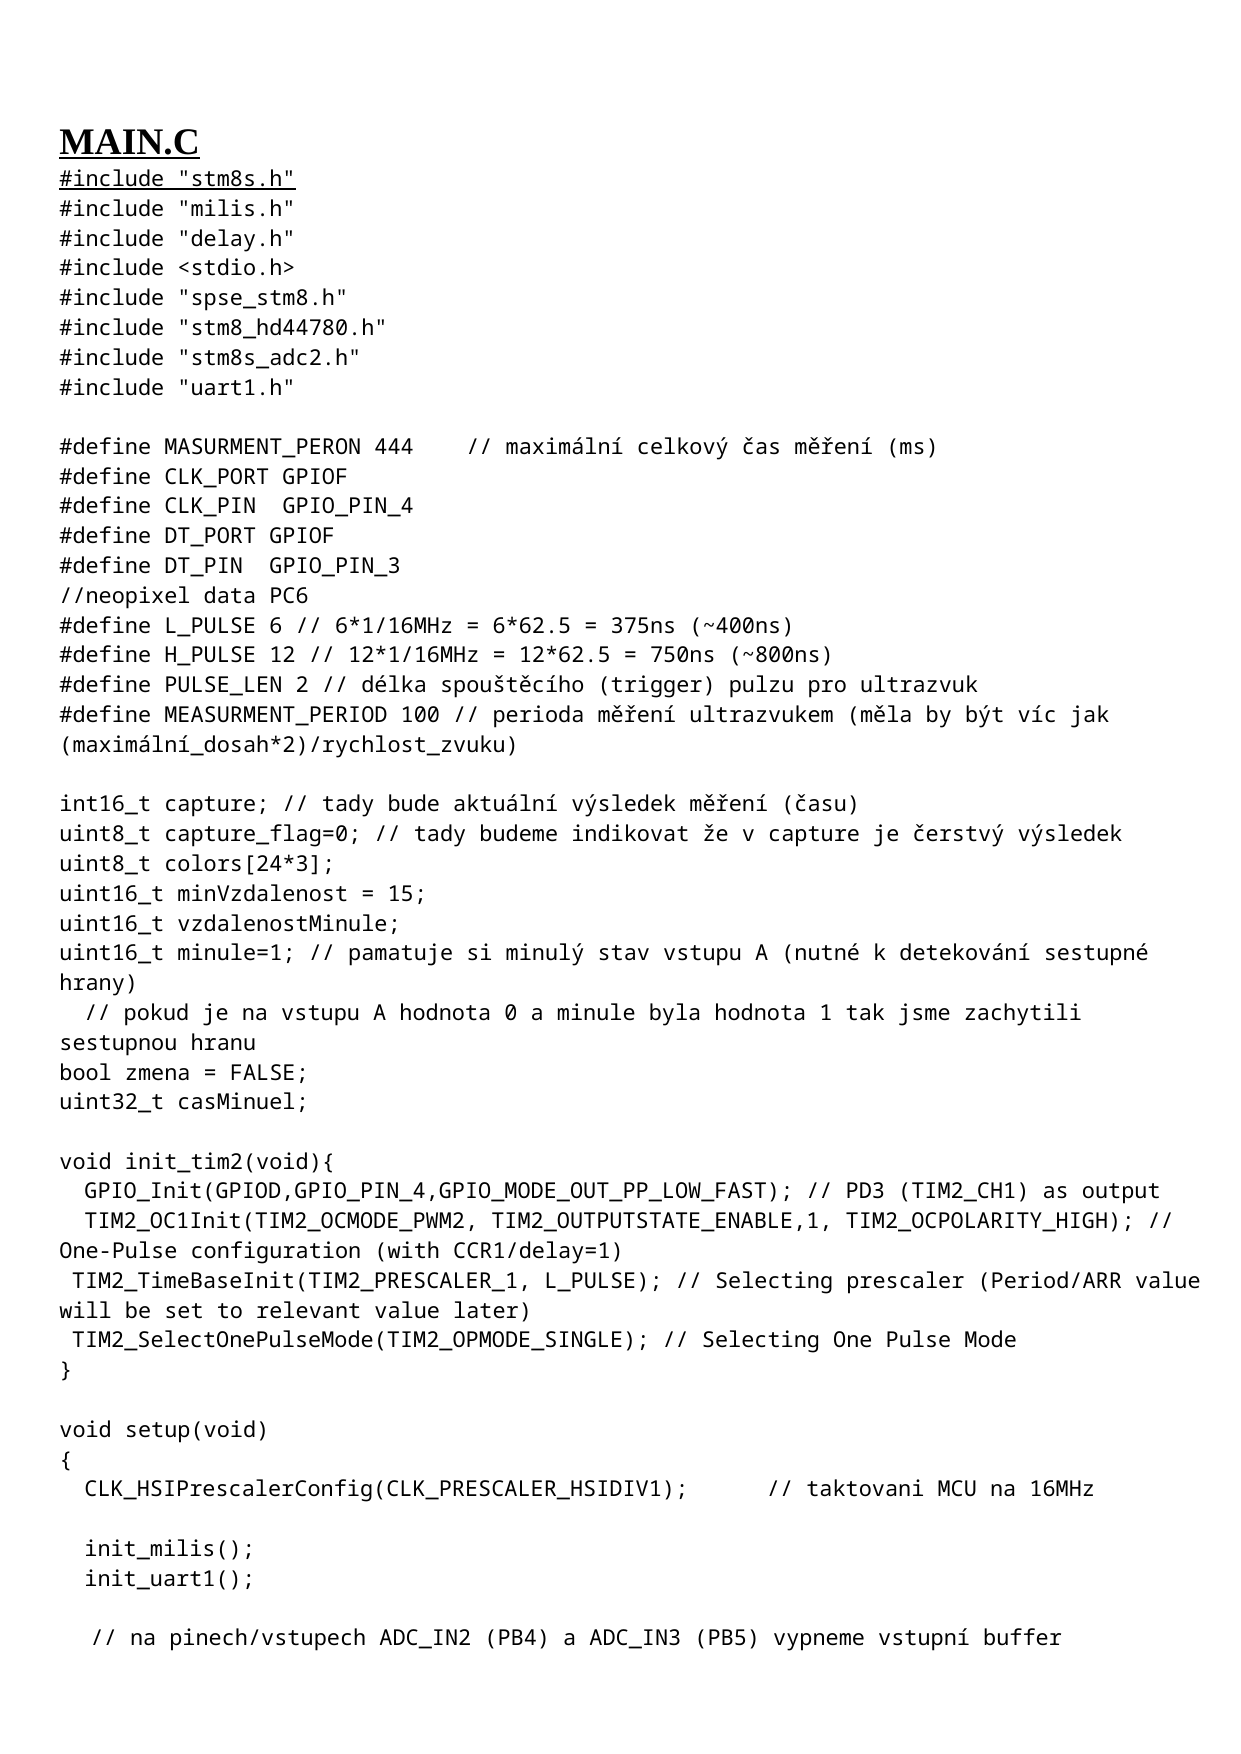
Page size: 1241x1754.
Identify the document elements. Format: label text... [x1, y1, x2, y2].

text //neopixel data PC6 [59, 580, 1211, 610]
text TIM2_SelectOnePulseMode(TIM2_OPMODE_SINGLE); // Selecting One Pulse Mode [59, 1324, 1211, 1354]
text { [59, 1443, 1211, 1473]
text #define MASURMENT_PERON 444 // maximální celkový čas měření (ms) [59, 431, 1211, 461]
text CLK_HSIPrescalerConfig(CLK_PRESCALER_HSIDIV1); // taktovani MCU na 16MHz [59, 1473, 1211, 1503]
text #include "stm8_hd44780.h" [59, 312, 1211, 342]
text void setup(void) [59, 1414, 1211, 1443]
text #define H_PULSE 12 // 12*1/16MHz = 12*62.5 = 750ns (~800ns) [59, 639, 1211, 669]
text // pokud je na vstupu A hodnota 0 a minule byla hodnota 1 tak jsme zachytili sestupnou hranu [59, 997, 1211, 1056]
text // na pinech/vstupech ADC_IN2 (PB4) a ADC_IN3 (PB5) vypneme vstupní buffer [59, 1622, 1211, 1652]
text uint8_t capture_flag=0; // tady budeme indikovat že v capture je čerstvý výsledek [59, 818, 1211, 848]
text bool zmena = FALSE; [59, 1056, 1211, 1086]
text init_uart1(); [59, 1563, 1211, 1592]
text #define PULSE_LEN 2 // délka spouštěcího (trigger) pulzu pro ultrazvuk [59, 669, 1211, 699]
text #define DT_PIN GPIO_PIN_3 [59, 550, 1211, 580]
text uint16_t vzdalenostMinule; [59, 907, 1211, 937]
text #define CLK_PORT GPIOF [59, 461, 1211, 491]
text #define CLK_PIN GPIO_PIN_4 [59, 491, 1211, 520]
text void init_tim2(void){ [59, 1146, 1211, 1176]
text int16_t capture; // tady bude aktuální výsledek měření (času) [59, 788, 1211, 818]
text uint16_t minule=1; // pamatuje si minulý stav vstupu A (nutné k detekování sestupné hrany) [59, 937, 1211, 997]
text #include "uart1.h" [59, 371, 1211, 401]
text uint32_t casMinuel; [59, 1086, 1211, 1116]
text #include "stm8s_adc2.h" [59, 342, 1211, 371]
text GPIO_Init(GPIOD,GPIO_PIN_4,GPIO_MODE_OUT_PP_LOW_FAST); // PD3 (TIM2_CH1) as output [59, 1176, 1211, 1205]
text #include "spse_stm8.h" [59, 282, 1211, 312]
text #include "stm8s.h" [59, 163, 1211, 193]
text TIM2_OC1Init(TIM2_OCMODE_PWM2, TIM2_OUTPUTSTATE_ENABLE,1, TIM2_OCPOLARITY_HIGH); // One-Pulse configuration (with CCR1/delay=1) [59, 1205, 1211, 1265]
text #include <stdio.h> [59, 252, 1211, 282]
text #define DT_PORT GPIOF [59, 520, 1211, 550]
text #include "milis.h" [59, 193, 1211, 222]
text #define L_PULSE 6 // 6*1/16MHz = 6*62.5 = 375ns (~400ns) [59, 610, 1211, 639]
text init_milis(); [59, 1533, 1211, 1563]
text TIM2_TimeBaseInit(TIM2_PRESCALER_1, L_PULSE); // Selecting prescaler (Period/ARR value will be set to relevant value later) [59, 1265, 1211, 1324]
text uint8_t colors[24*3]; [59, 848, 1211, 878]
text #include "delay.h" [59, 222, 1211, 252]
text MAIN.C [59, 120, 1211, 163]
text #define MEASURMENT_PERIOD 100 // perioda měření ultrazvukem (měla by být víc jak (maximální_dosah*2)/rychlost_zvuku) [59, 699, 1211, 759]
text } [59, 1354, 1211, 1384]
text uint16_t minVzdalenost = 15; [59, 878, 1211, 907]
